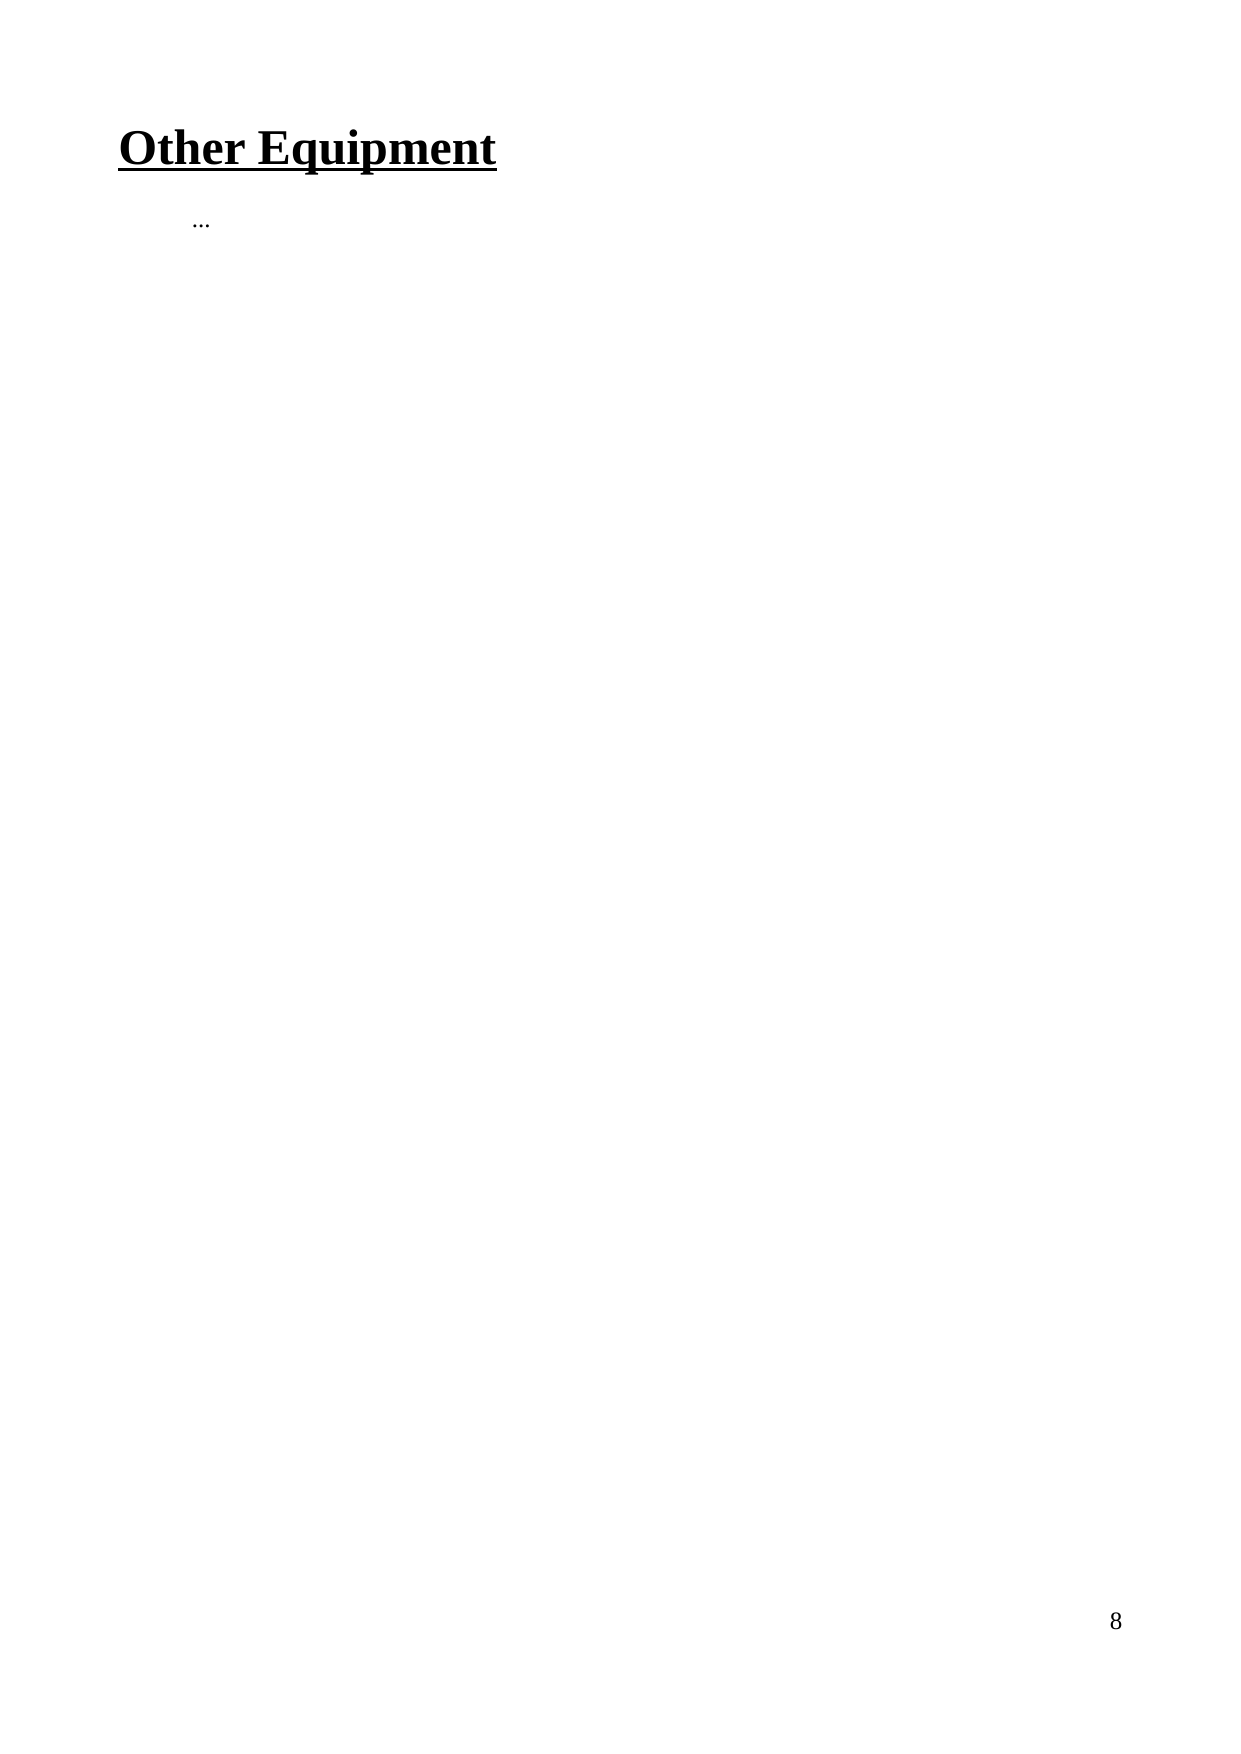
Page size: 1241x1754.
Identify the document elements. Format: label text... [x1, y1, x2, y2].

text Other Equipment [118, 118, 605, 176]
text ... [118, 204, 605, 233]
